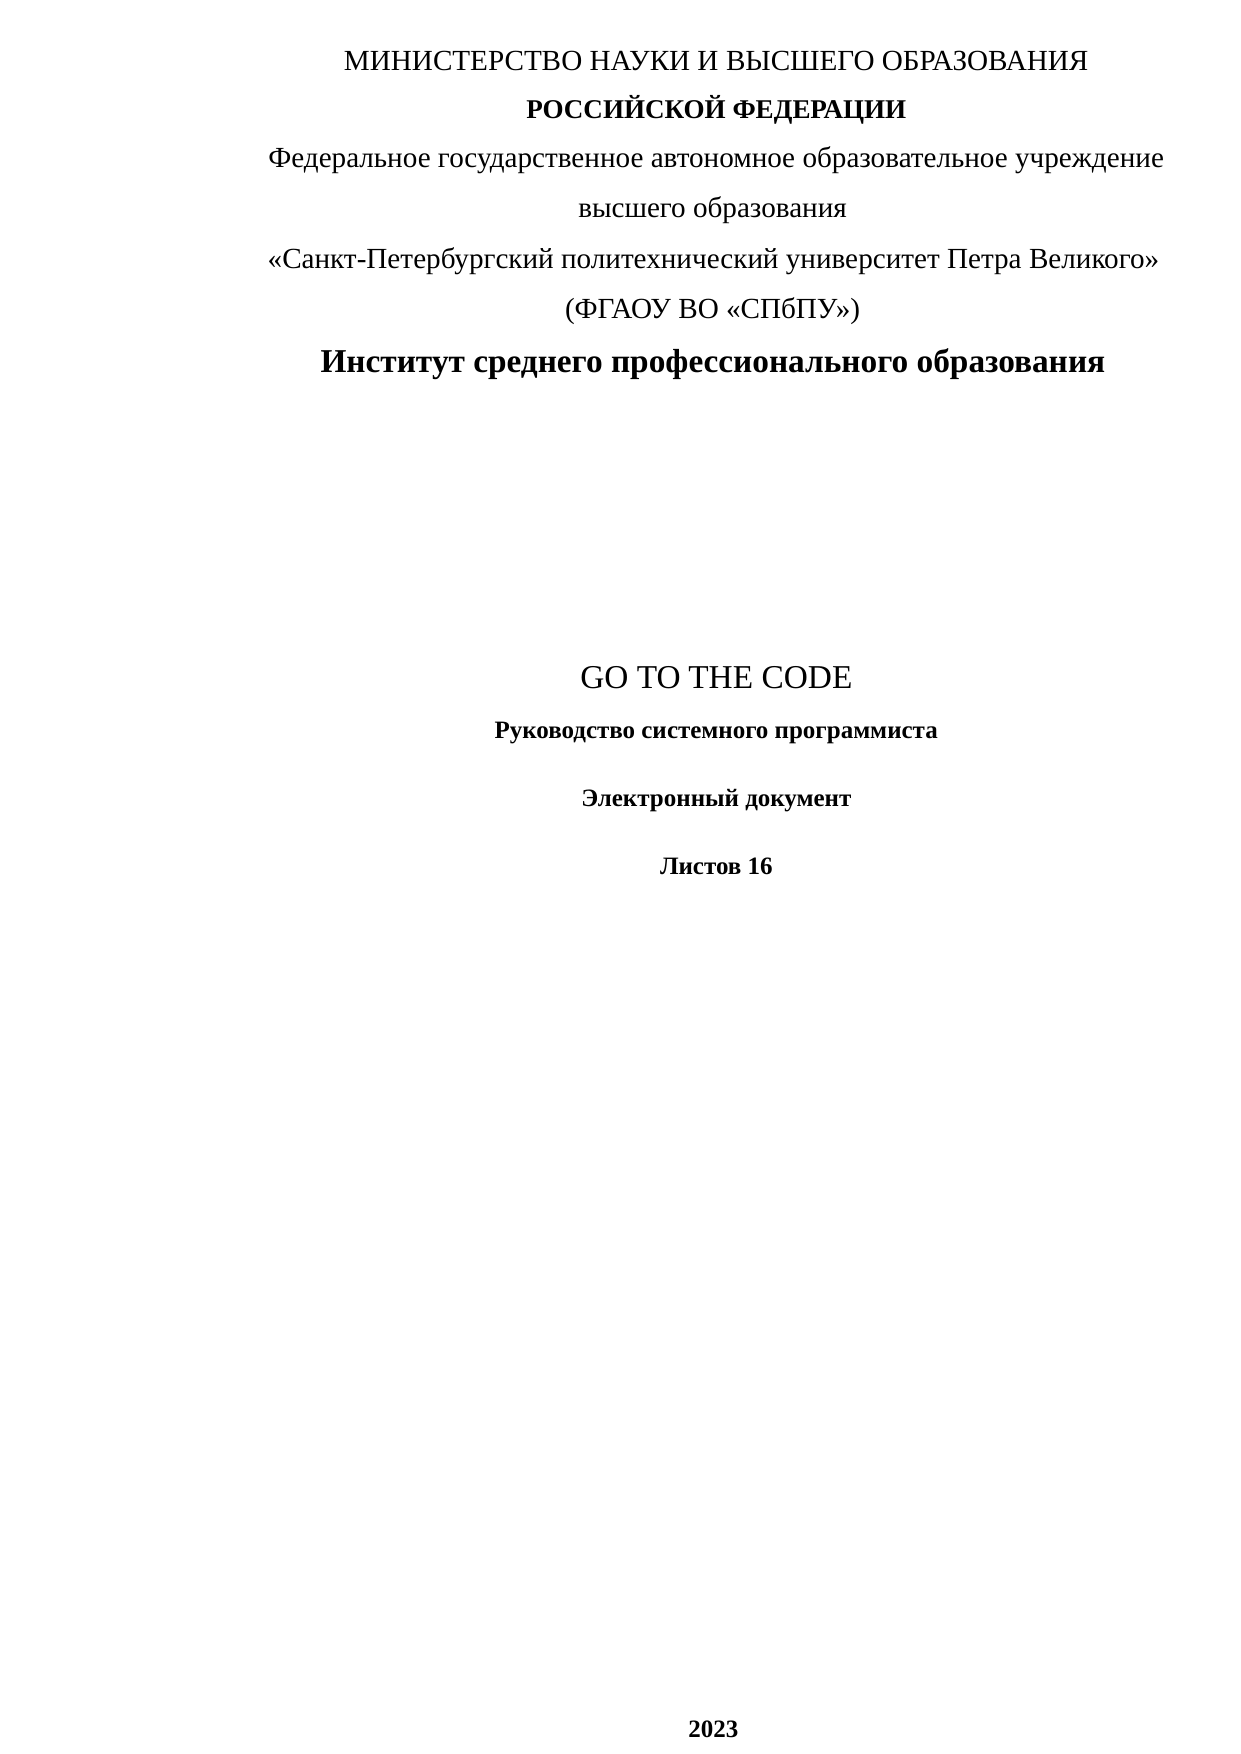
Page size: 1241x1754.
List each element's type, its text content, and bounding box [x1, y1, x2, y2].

text Листов 16 [118, 851, 1240, 880]
text Федеральное государственное автономное образовательное учреждение [118, 140, 1240, 174]
text РОССИЙСКОЙ ФЕДЕРАЦИИ [118, 93, 1240, 124]
text (ФГАОУ ВО «СПбПУ») [118, 291, 1240, 324]
text Электронный документ [118, 783, 1240, 812]
text высшего образования [118, 190, 1240, 224]
text Руководство системного программиста [118, 715, 1240, 744]
text 2023 [118, 1714, 1240, 1743]
text «Санкт-Петербургский политехнический университет Петра Великого» [118, 241, 1240, 274]
text МИНИСТЕРСТВО НАУКИ и высшего образования [118, 43, 1240, 77]
text Институт среднего профессионального образования [118, 341, 1240, 380]
text Go To The Code [118, 658, 1240, 696]
